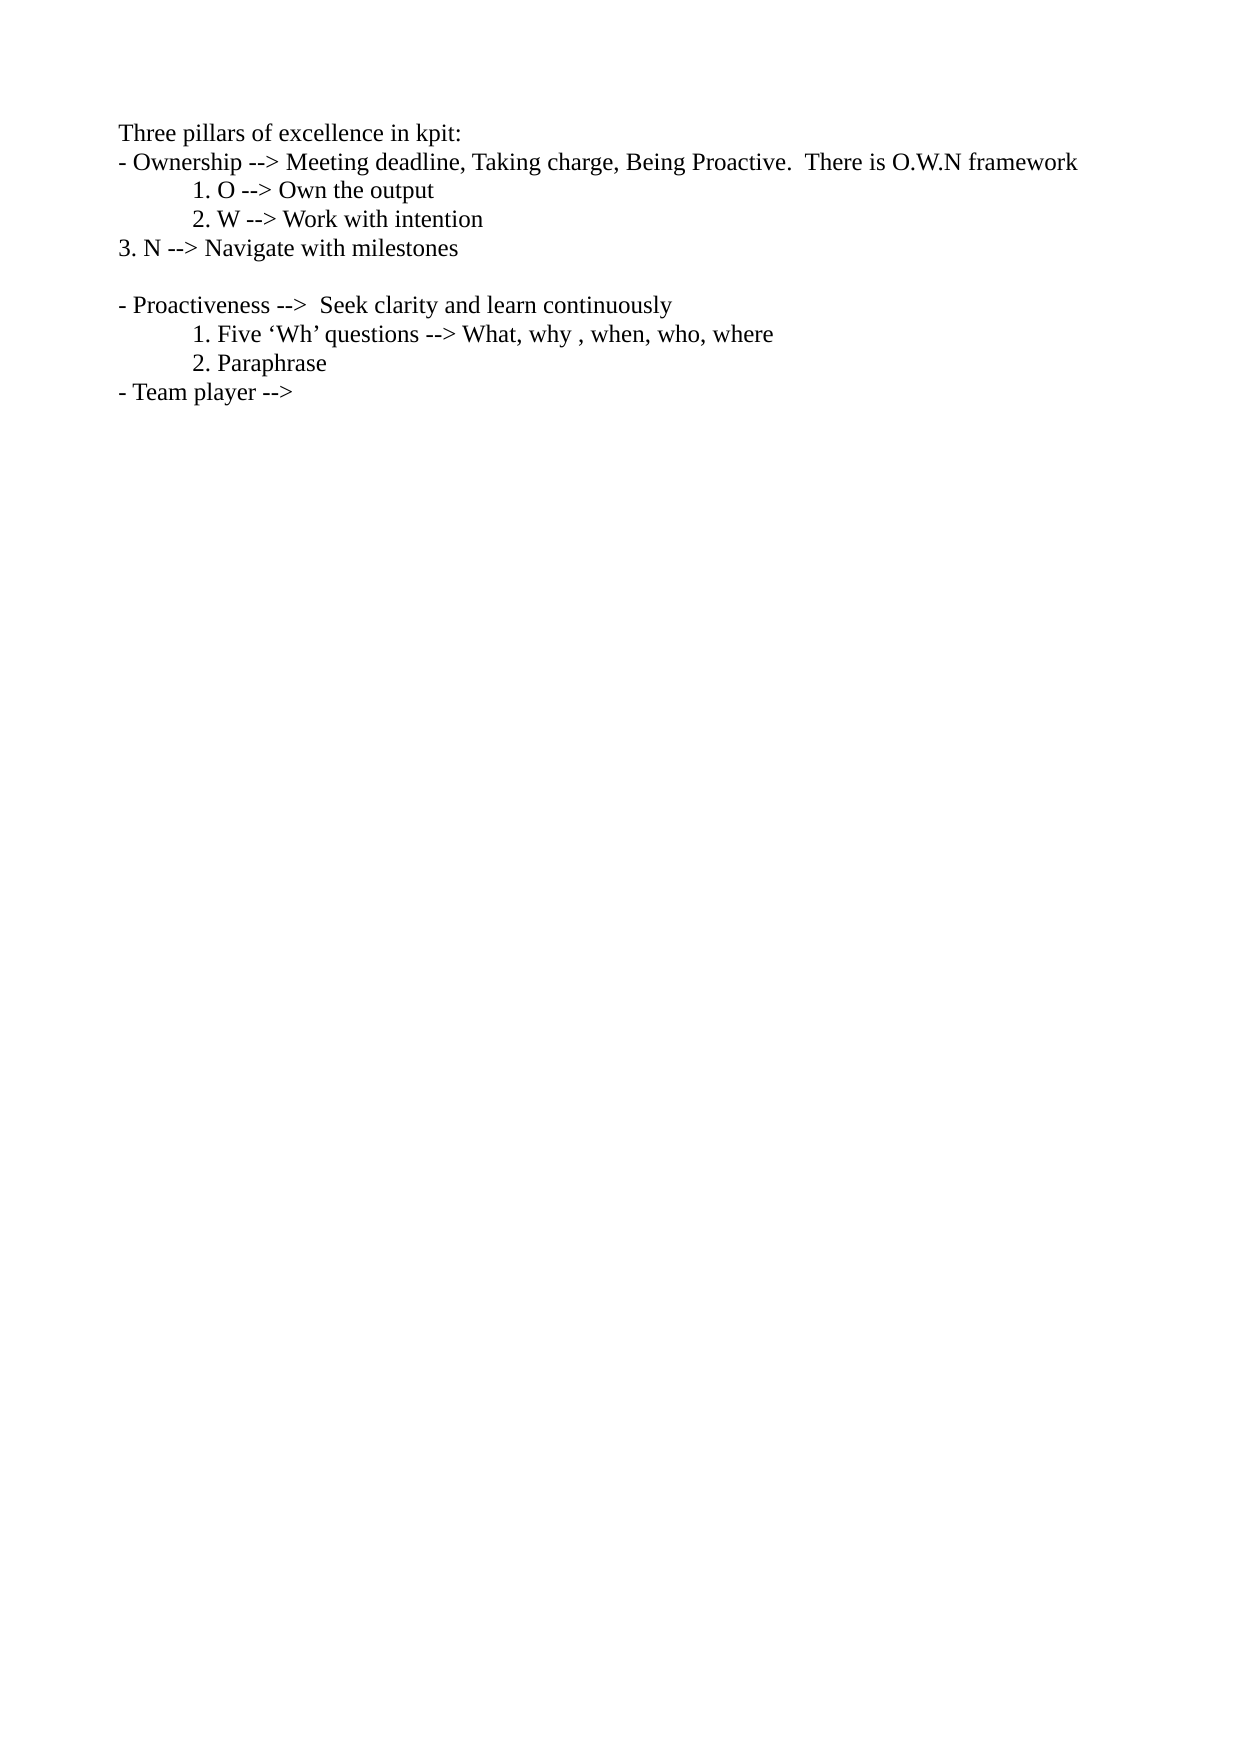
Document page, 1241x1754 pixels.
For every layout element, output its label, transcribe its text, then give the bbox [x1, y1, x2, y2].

text - Proactiveness --> Seek clarity and learn continuously [118, 291, 1122, 319]
text Three pillars of excellence in kpit: [118, 118, 1122, 147]
text 2. Paraphrase [118, 348, 1122, 377]
text 3. N --> Navigate with milestones [118, 233, 1122, 262]
text 2. W --> Work with intention [118, 204, 1122, 233]
text 1. Five ‘Wh’ questions --> What, why , when, who, where [118, 319, 1122, 348]
text - Ownership --> Meeting deadline, Taking charge, Being Proactive. There is O.W.N framework [118, 147, 1122, 176]
text - Team player --> [118, 377, 1122, 406]
text 1. O --> Own the output [118, 176, 1122, 204]
